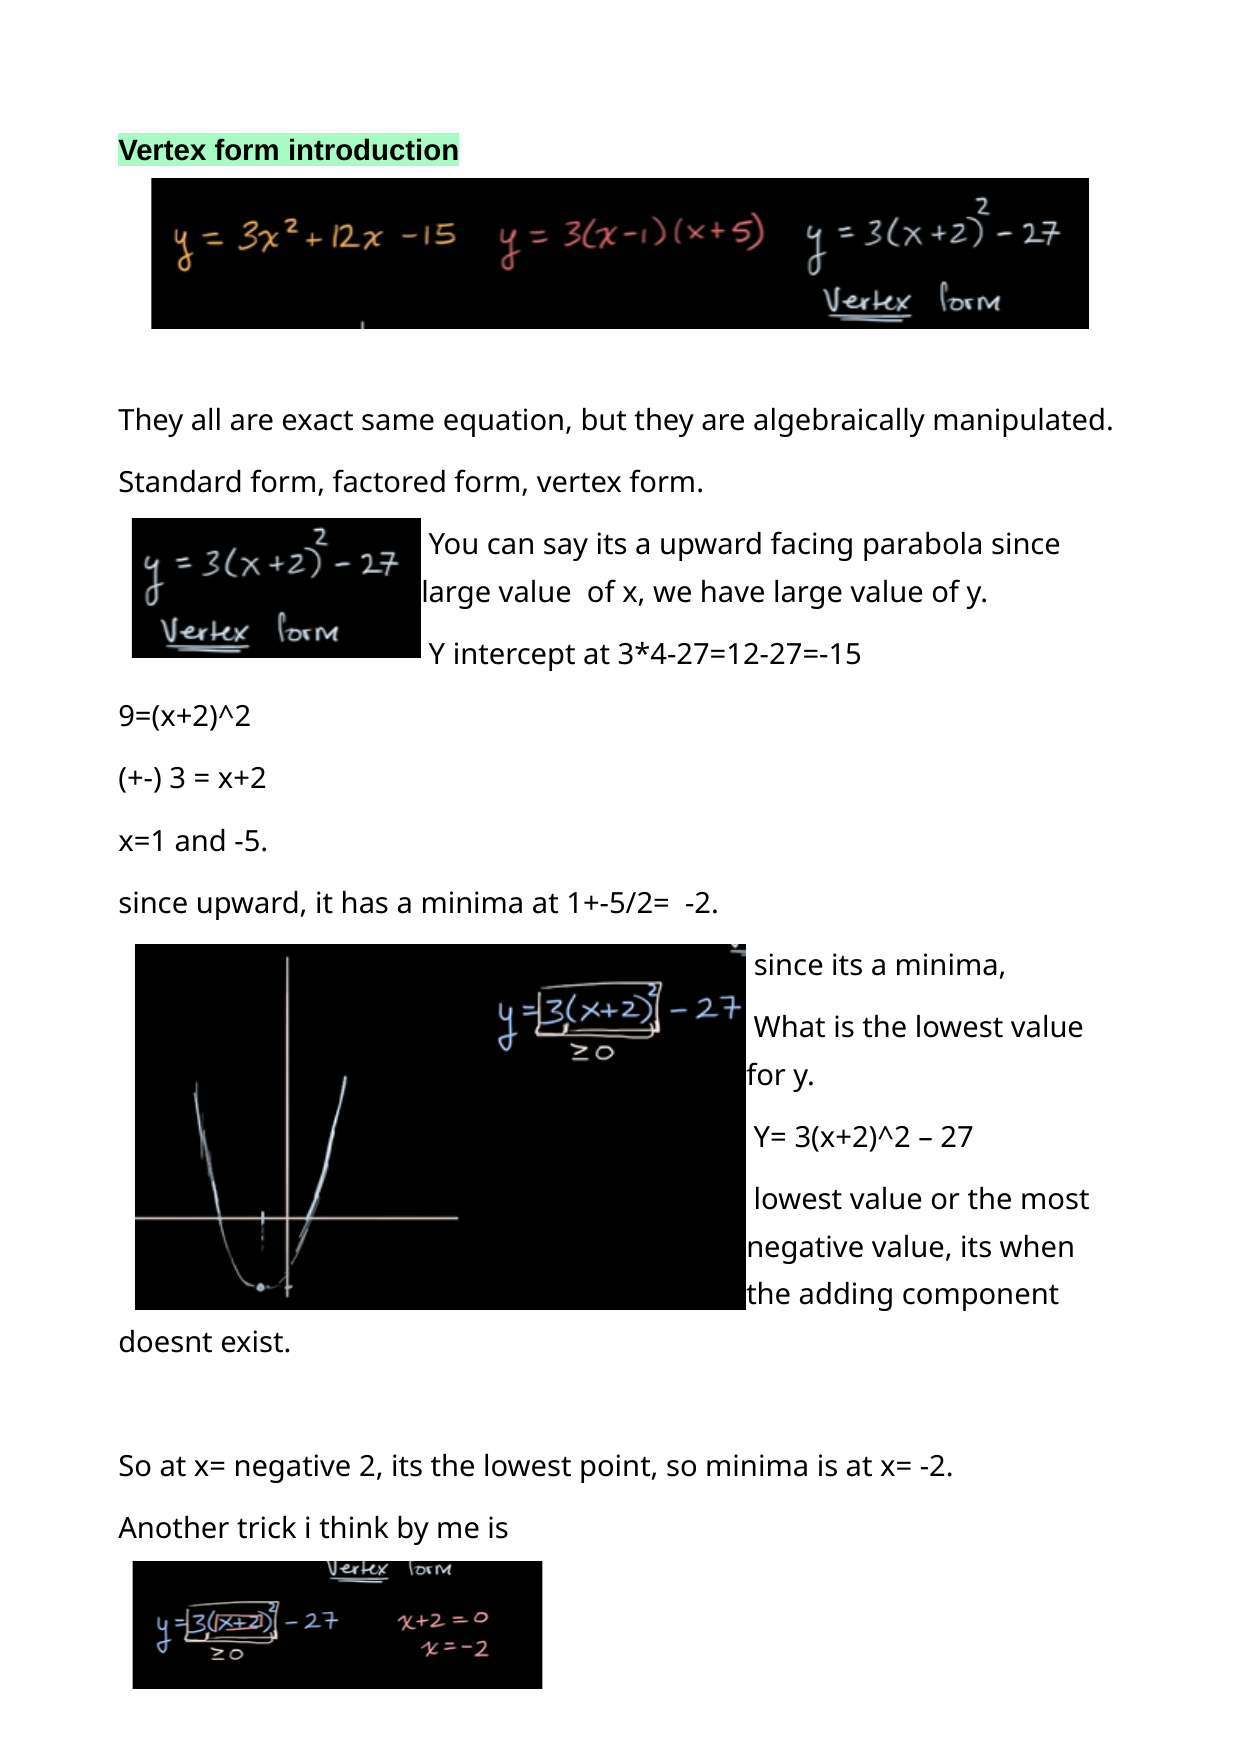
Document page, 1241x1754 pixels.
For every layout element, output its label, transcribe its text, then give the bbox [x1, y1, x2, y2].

subtitle Vertex form introduction [459, 133, 1122, 166]
text (+-) 3 = x+2 [118, 758, 1122, 797]
text They all are exact same equation, but they are algebraically manipulated. [118, 399, 1122, 439]
picture [151, 178, 1089, 329]
text Y= 3(x+2)^2 – 27 [746, 1116, 1122, 1156]
picture [132, 1561, 543, 1689]
text lowest value or the most negative value, its when the adding component doesnt exist. [118, 1178, 1122, 1361]
text [118, 944, 135, 984]
text [118, 1116, 135, 1156]
text Standard form, factored form, vertex form. [118, 461, 1122, 501]
picture [135, 944, 746, 1310]
text You can say its a upward facing parabola since large value of x, we have large value of y. [421, 523, 1122, 611]
text x=1 and -5. [118, 820, 1122, 859]
picture [131, 518, 421, 658]
text Another trick i think by me is [118, 1508, 1122, 1547]
text Y intercept at 3*4-27=12-27=-15 [118, 633, 1122, 673]
text since upward, it has a minima at 1+-5/2= -2. [118, 882, 1122, 922]
text since its a minima, [746, 944, 1122, 984]
text So at x= negative 2, its the lowest point, so minima is at x= -2. [118, 1446, 1122, 1485]
text [118, 1006, 135, 1094]
text 9=(x+2)^2 [118, 695, 1122, 735]
text What is the lowest value for y. [746, 1006, 1122, 1094]
